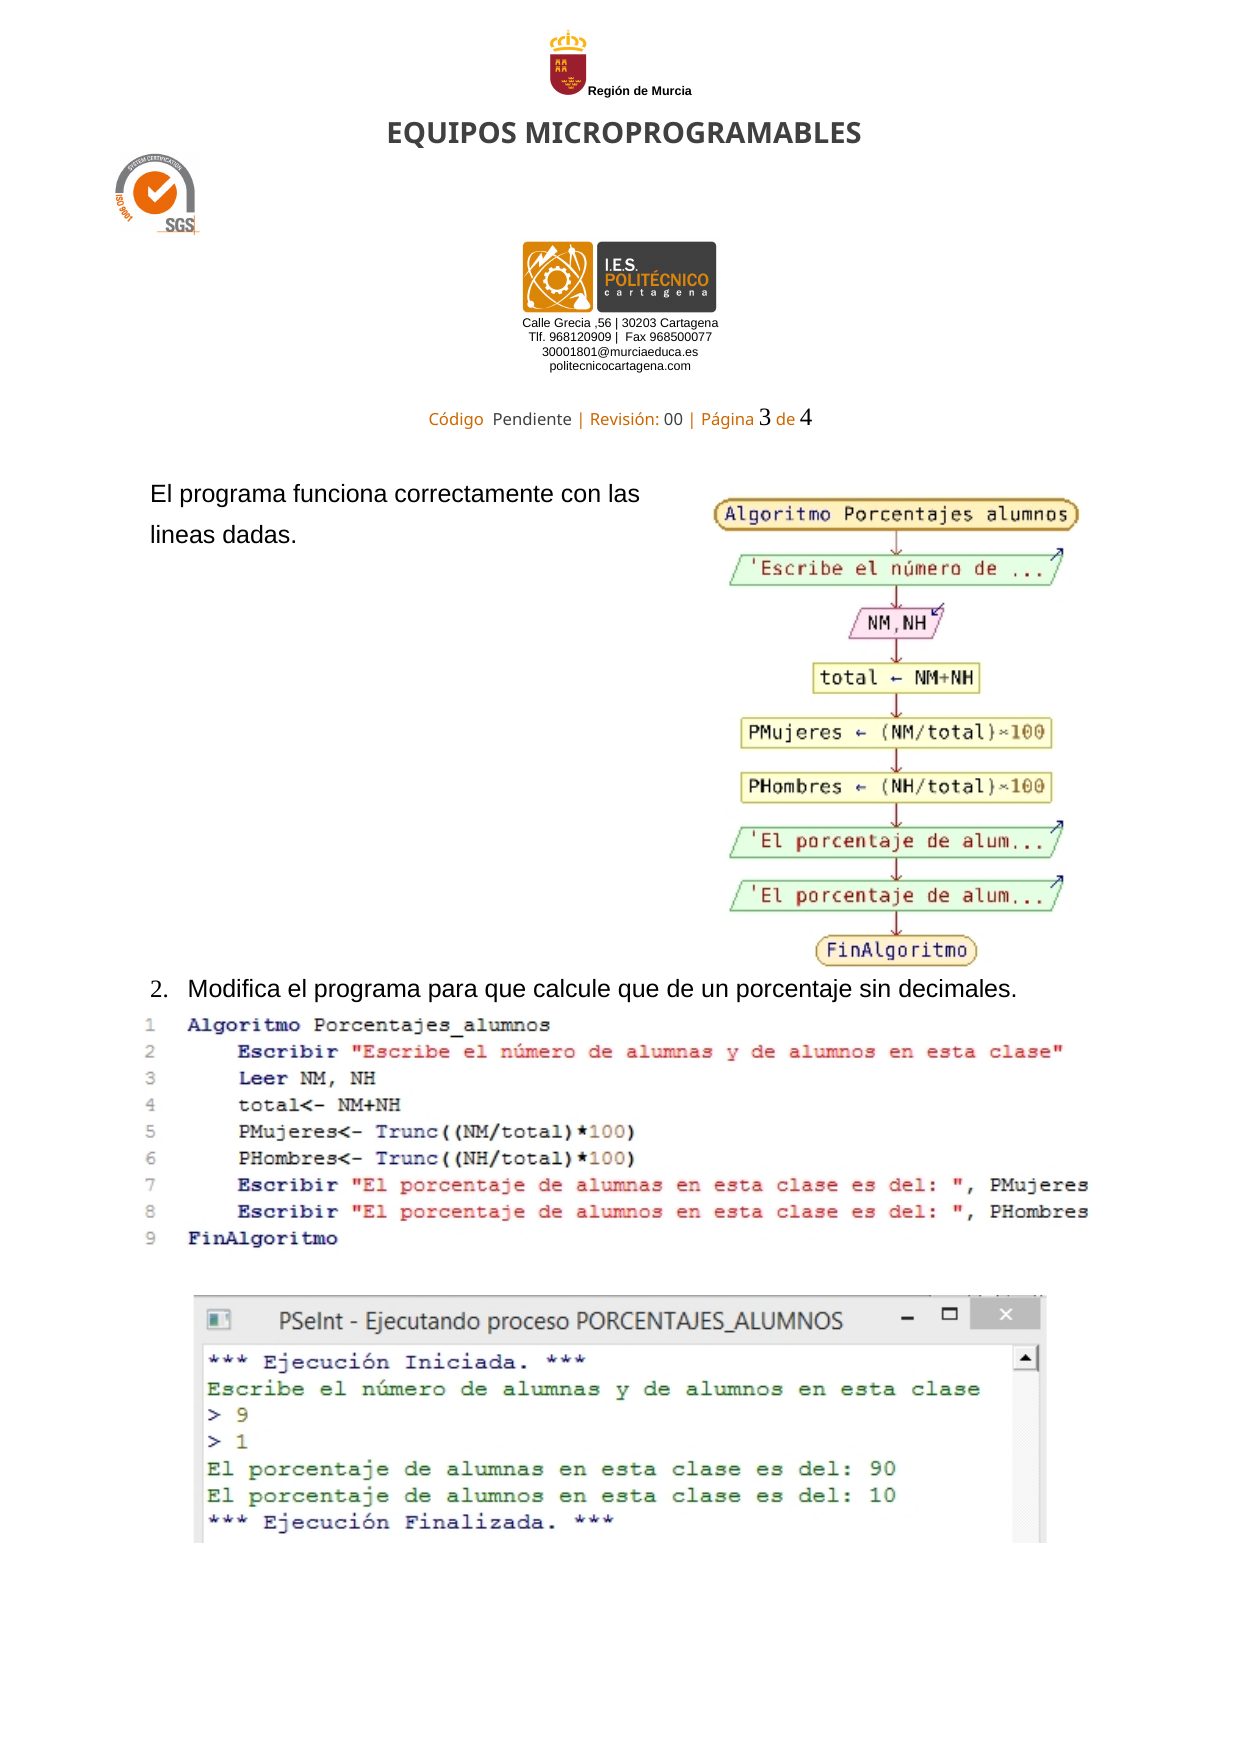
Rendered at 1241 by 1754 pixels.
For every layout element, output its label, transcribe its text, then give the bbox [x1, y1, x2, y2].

text [1090, 520, 1128, 549]
text El programa funciona correctamente con las [150, 479, 697, 507]
picture [519, 237, 721, 316]
text lineas dadas. [150, 520, 697, 549]
list Modifica el programa para que calcule que de un porcentaje sin decimales. [150, 974, 1128, 1002]
text [1090, 479, 1128, 507]
picture [138, 1015, 1102, 1254]
picture [697, 478, 1090, 979]
picture [193, 1295, 1047, 1543]
picture [112, 151, 202, 238]
